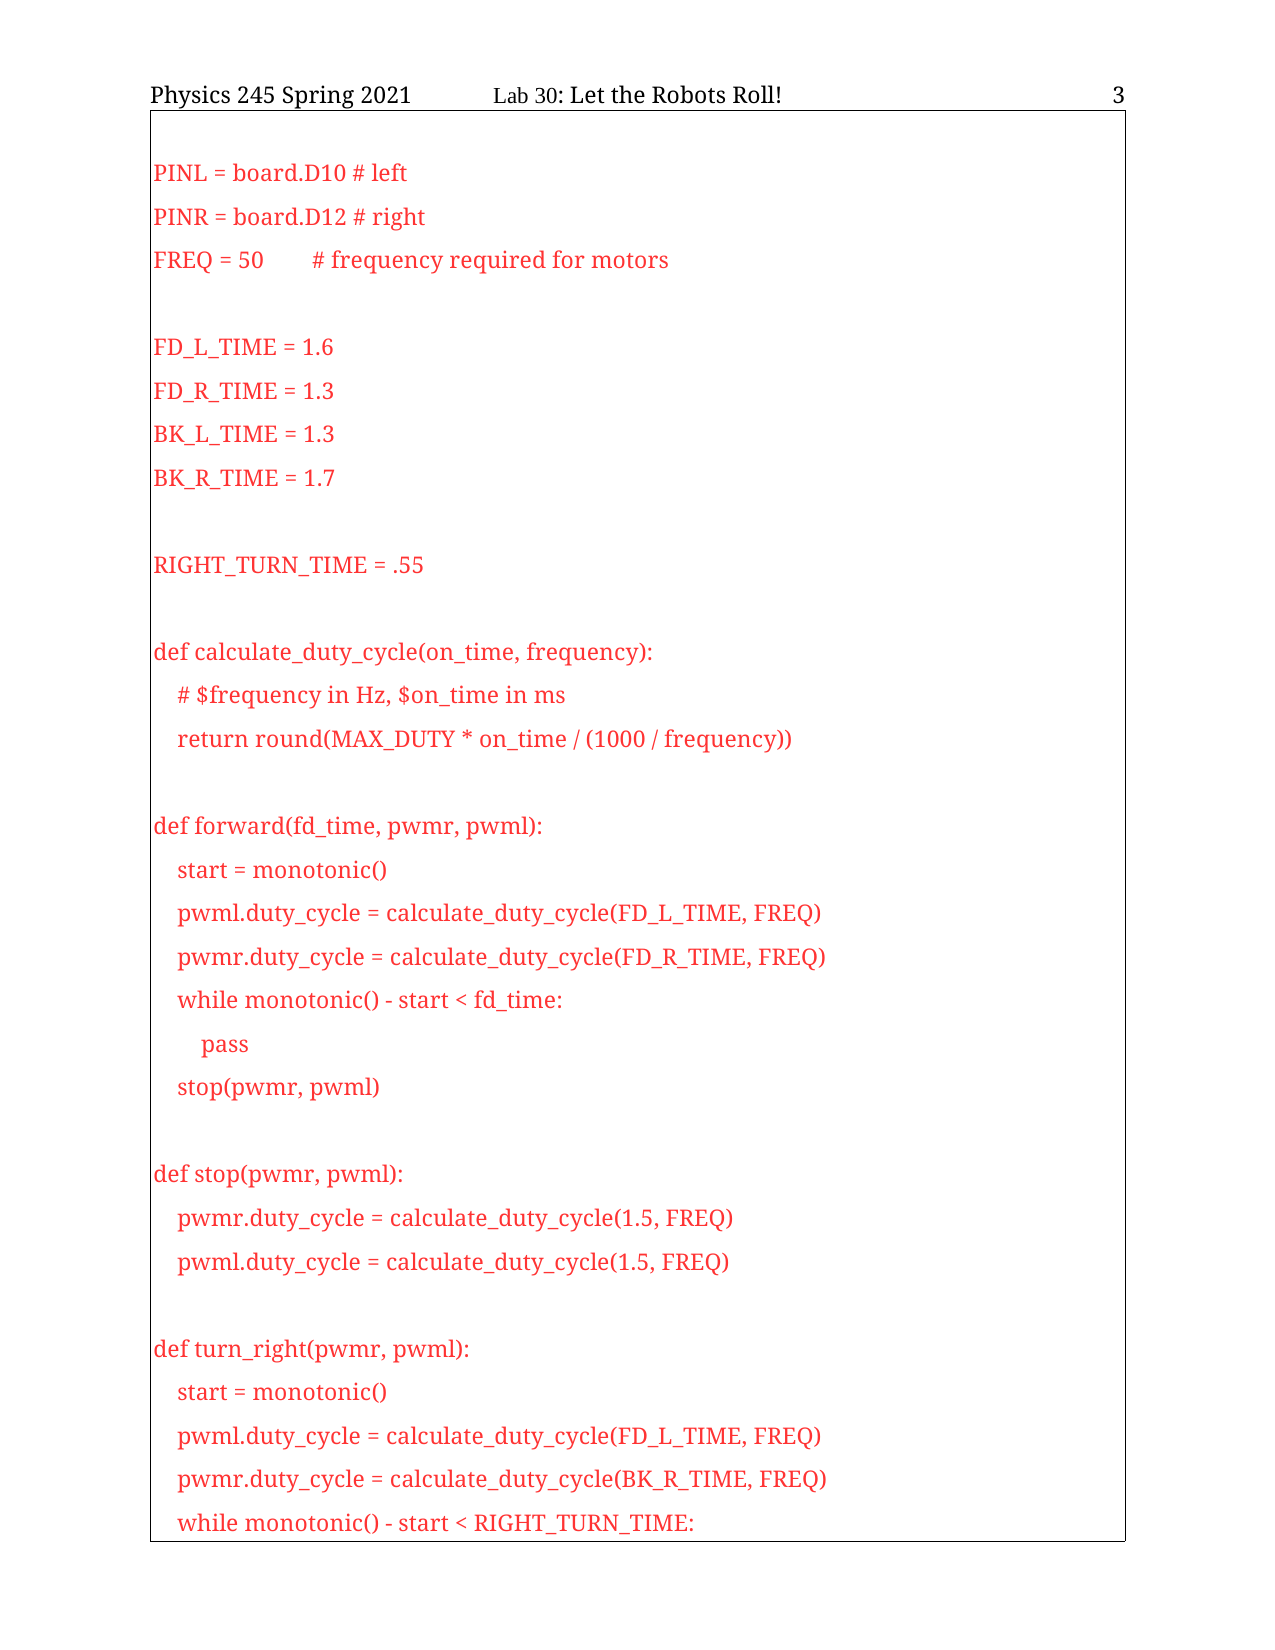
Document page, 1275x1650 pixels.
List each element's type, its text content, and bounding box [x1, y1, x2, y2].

text def calculate_duty_cycle(on_time, frequency): [151, 633, 1125, 667]
text BK_L_TIME = 1.3 [151, 415, 1125, 449]
text pwmr.duty_cycle = calculate_duty_cycle(BK_R_TIME, FREQ) [151, 1460, 1125, 1494]
text pwmr.duty_cycle = calculate_duty_cycle(1.5, FREQ) [151, 1199, 1125, 1233]
text stop(pwmr, pwml) [151, 1068, 1125, 1102]
text FD_L_TIME = 1.6 [151, 328, 1125, 362]
text # $frequency in Hz, $on_time in ms [151, 676, 1125, 710]
text RIGHT_TURN_TIME = .55 [151, 546, 1125, 580]
text start = monotonic() [151, 850, 1125, 884]
text pass [151, 1024, 1125, 1059]
text pwml.duty_cycle = calculate_duty_cycle(FD_L_TIME, FREQ) [151, 1416, 1125, 1451]
text pwml.duty_cycle = calculate_duty_cycle(FD_L_TIME, FREQ) [151, 894, 1125, 928]
text pwml.duty_cycle = calculate_duty_cycle(1.5, FREQ) [151, 1242, 1125, 1276]
text def turn_right(pwmr, pwml): [151, 1329, 1125, 1363]
text return round(MAX_DUTY * on_time / (1000 / frequency)) [151, 720, 1125, 754]
text PINR = board.D12 # right [151, 197, 1125, 231]
text FREQ = 50 # frequency required for motors [151, 241, 1125, 275]
text BK_R_TIME = 1.7 [151, 458, 1125, 493]
text FD_R_TIME = 1.3 [151, 371, 1125, 406]
text while monotonic() - start < RIGHT_TURN_TIME: [151, 1503, 1125, 1541]
text while monotonic() - start < fd_time: [151, 981, 1125, 1015]
text pwmr.duty_cycle = calculate_duty_cycle(FD_R_TIME, FREQ) [151, 937, 1125, 972]
text start = monotonic() [151, 1373, 1125, 1407]
text def stop(pwmr, pwml): [151, 1155, 1125, 1189]
text PINL = board.D10 # left [151, 154, 1125, 188]
text def forward(fd_time, pwmr, pwml): [151, 807, 1125, 841]
